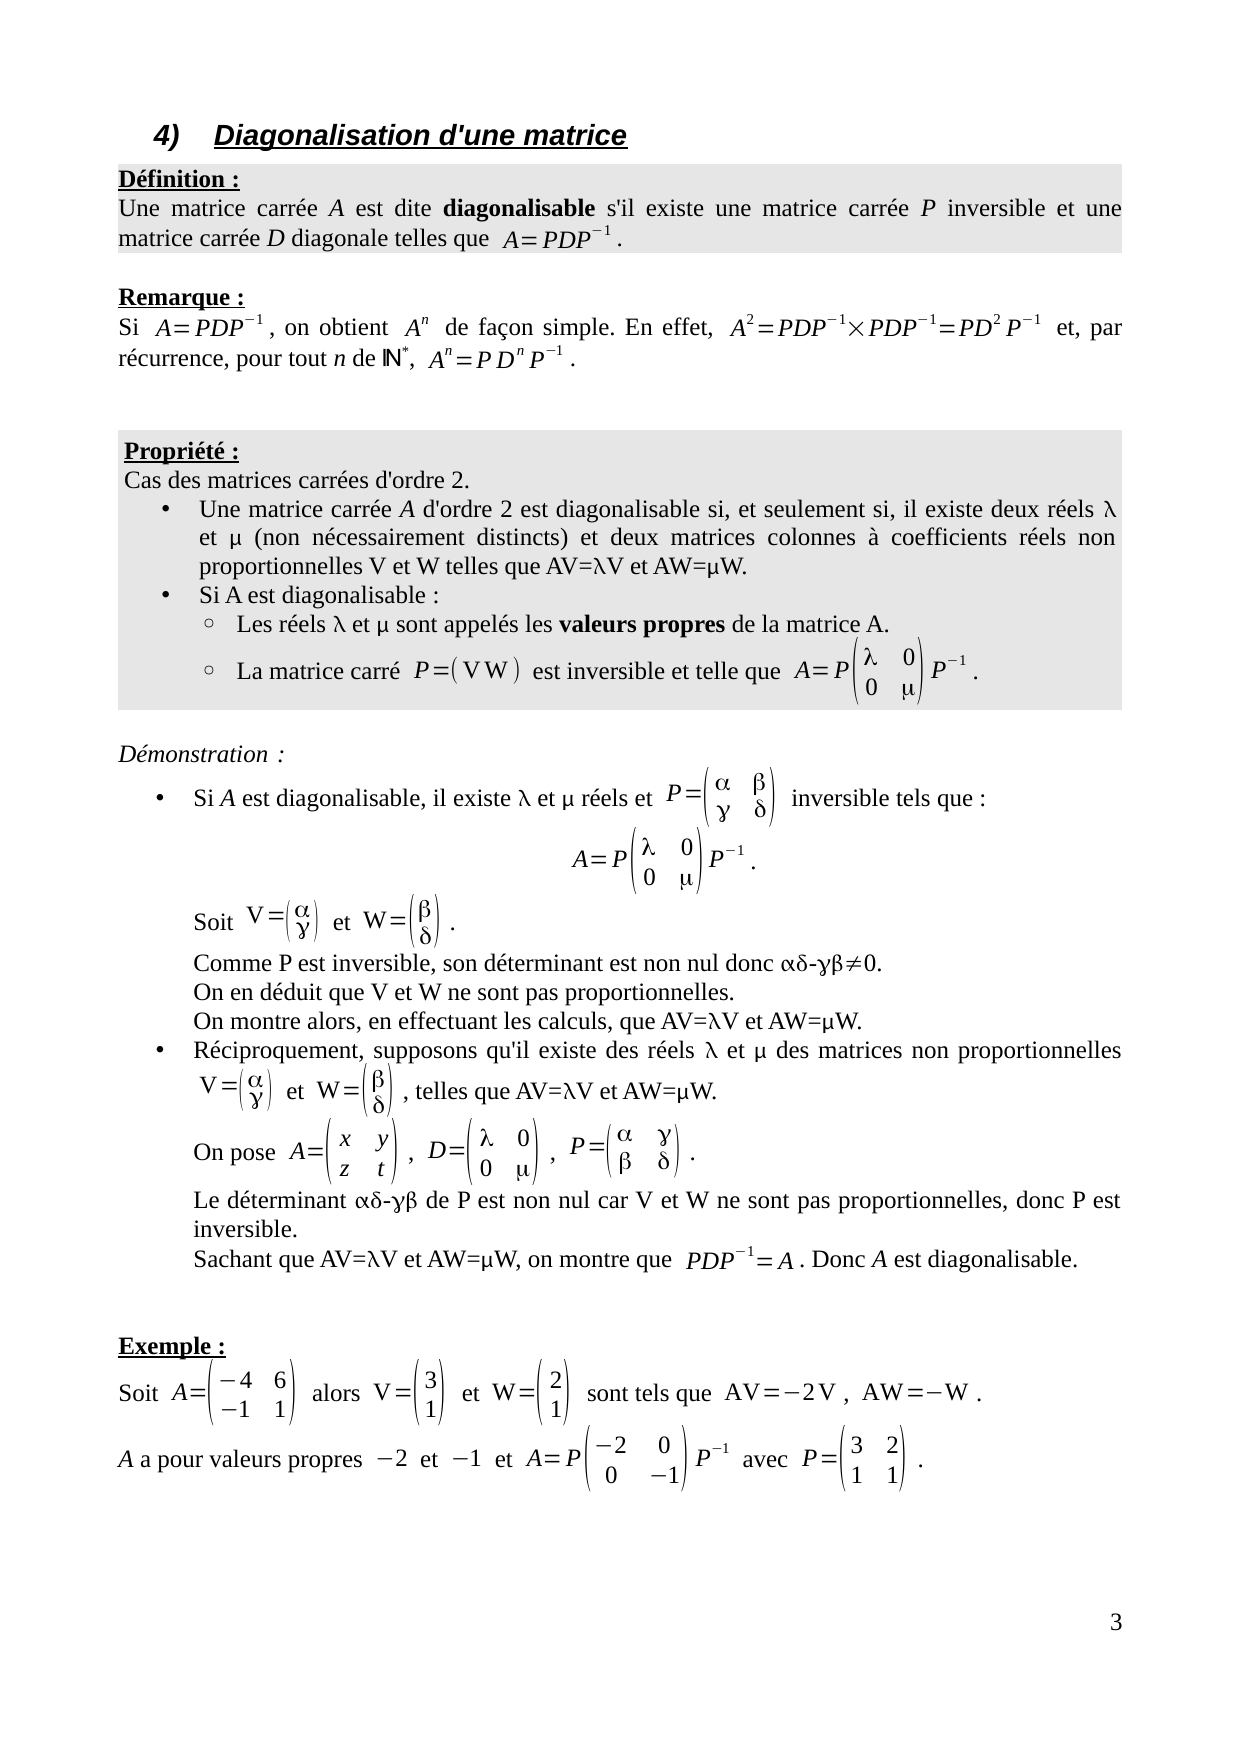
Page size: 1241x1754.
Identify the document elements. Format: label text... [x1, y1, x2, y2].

text Si , on obtient de façon simple. En effet, et, par récurrence, pour tout n de ℕ*, . [118, 310, 1122, 373]
list . [156, 827, 1122, 894]
table_header Propriété : Cas des matrices carrées d'ordre 2. Une matrice carrée A d'ordre 2 est diagonalisable si, et seulement si, il existe deux réels  et  (non nécessairement distincts) et deux matrices colonnes à coefficients réels non proportionnelles V et W telles que AV=V et AW=W. Si A est diagonalisable : Les réels  et  sont appelés les valeurs propres de la matrice A. La matrice carré est inversible et telle que . [118, 430, 1122, 710]
list On montre alors, en effectuant les calculs, que AV=V et AW=W. [156, 1006, 1122, 1035]
list Réciproquement, supposons qu'il existe des réels  et  des matrices non proportionnelles et , telles que AV=V et AW=W. [156, 1035, 1122, 1118]
text A a pour valeurs propres et et avec . [118, 1426, 1122, 1492]
list Sachant que AV=V et AW=W, on montre que . Donc A est diagonalisable. [156, 1242, 1122, 1274]
subtitle Diagonalisation d'une matrice [153, 118, 1122, 152]
list On en déduit que V et W ne sont pas proportionnelles. [156, 977, 1122, 1006]
text Définition : [118, 164, 1122, 193]
list On pose , , . [156, 1118, 1122, 1185]
text Exemple : [118, 1331, 1122, 1360]
list Comme P est inversible, son déterminant est non nul donc -≠0. [156, 948, 1122, 977]
list Si A est diagonalisable, il existe  et  réels et inversible tels que : [156, 767, 1122, 827]
list Soit et . [156, 894, 1122, 948]
list Le déterminant - de P est non nul car V et W ne sont pas proportionnelles, donc P est inversible. [156, 1185, 1122, 1242]
text Remarque : [118, 282, 1122, 310]
text Une matrice carrée A est dite diagonalisable s'il existe une matrice carrée P inversible et une matrice carrée D diagonale telles que . [118, 193, 1122, 253]
text Soit alors et sont tels que , . [118, 1360, 1122, 1426]
text Démonstration : [118, 739, 1122, 767]
